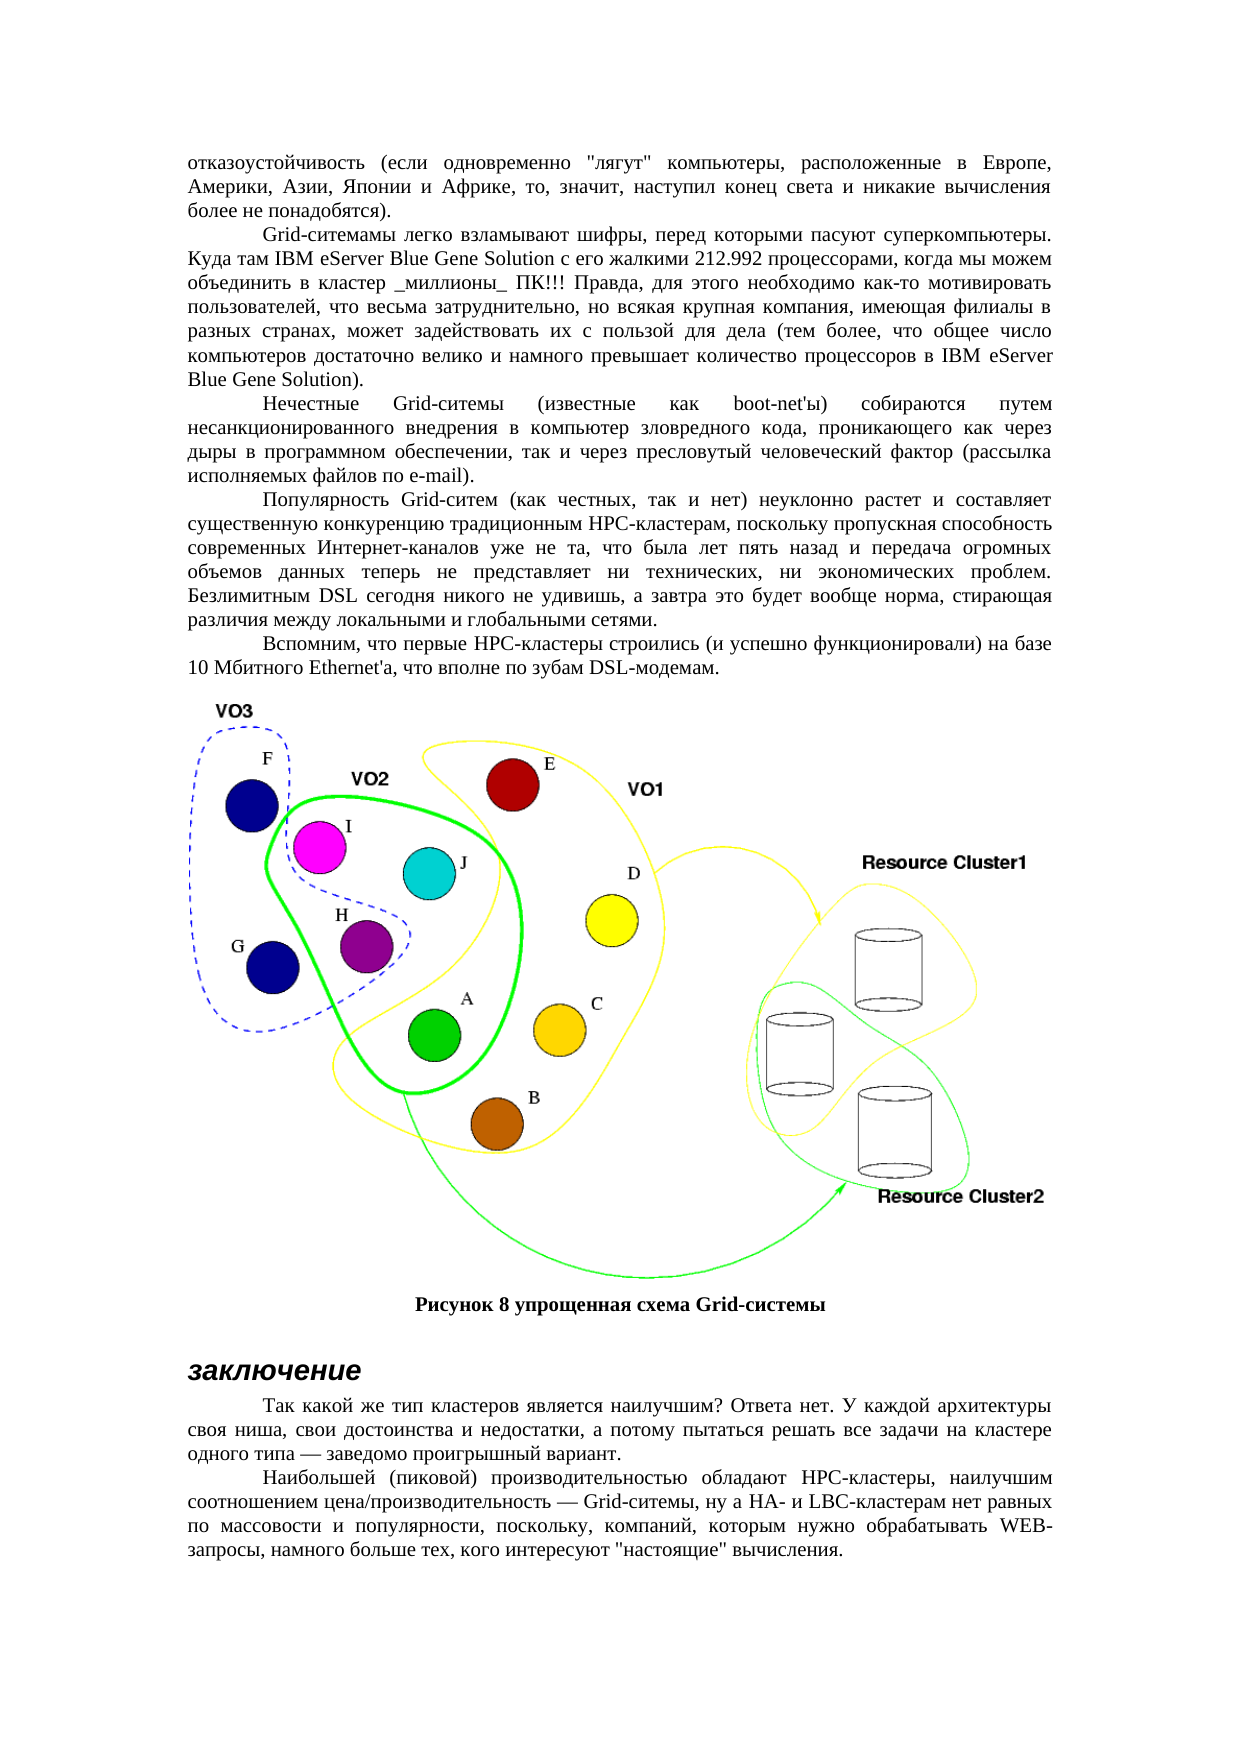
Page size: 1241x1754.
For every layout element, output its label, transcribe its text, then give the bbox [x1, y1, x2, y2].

text Нечестные Grid-ситемы (известные как boot-net'ы) собираются путем несанкционированного внедрения в компьютер зловредного кода, проникающего как через дыры в программном обеспечении, так и через пресловутый человеческий фактор (рассылка исполняемых файлов по e-mail). [187, 391, 1053, 487]
text Вспомним, что первые HPC-кластеры строились (и успешно функционировали) на базе 10 Мбитного Ethernet'а, что вполне по зубам DSL-модемам. [187, 631, 1053, 679]
text Рисунок 8 упрощенная схема Grid-системы [187, 1291, 1053, 1316]
picture [188, 703, 1053, 1279]
text Так какой же тип кластеров является наилучшим? Ответа нет. У каждой архитектуры своя ниша, свои достоинства и недостатки, а потому пытаться решать все задачи на кластере одного типа — заведомо проигрышный вариант. [187, 1393, 1053, 1465]
subtitle заключение [187, 1353, 1053, 1387]
text Наибольшей (пиковой) производительностью обладают HPC-кластеры, наилучшим соотношением цена/производительность — Grid-ситемы, ну а HA- и LBC-кластерам нет равных по массовости и популярности, поскольку, компаний, которым нужно обрабатывать WEB-запросы, намного больше тех, кого интересуют "настоящие" вычисления. [187, 1465, 1053, 1561]
text отказоустойчивость (если одновременно "лягут" компьютеры, расположенные в Европе, Америки, Азии, Японии и Африке, то, значит, наступил конец света и никакие вычисления более не понадобятся). [187, 150, 1053, 222]
text Grid-ситемамы легко взламывают шифры, перед которыми пасуют суперкомпьютеры. Куда там IBM eServer Blue Gene Solution с его жалкими 212.992 процессорами, когда мы можем объединить в кластер _миллионы_ ПК!!! Правда, для этого необходимо как-то мотивировать пользователей, что весьма затруднительно, но всякая крупная компания, имеющая филиалы в разных странах, может задействовать их с пользой для дела (тем более, что общее число компьютеров достаточно велико и намного превышает количество процессоров в IBM eServer Blue Gene Solution). [187, 222, 1053, 391]
text Популярность Grid-ситем (как честных, так и нет) неуклонно растет и составляет существенную конкуренцию традиционным HPC-кластерам, поскольку пропускная способность современных Интернет-каналов уже не та, что была лет пять назад и передача огромных объемов данных теперь не представляет ни технических, ни экономических проблем. Безлимитным DSL сегодня никого не удивишь, а завтра это будет вообще норма, стирающая различия между локальными и глобальными сетями. [187, 487, 1053, 631]
